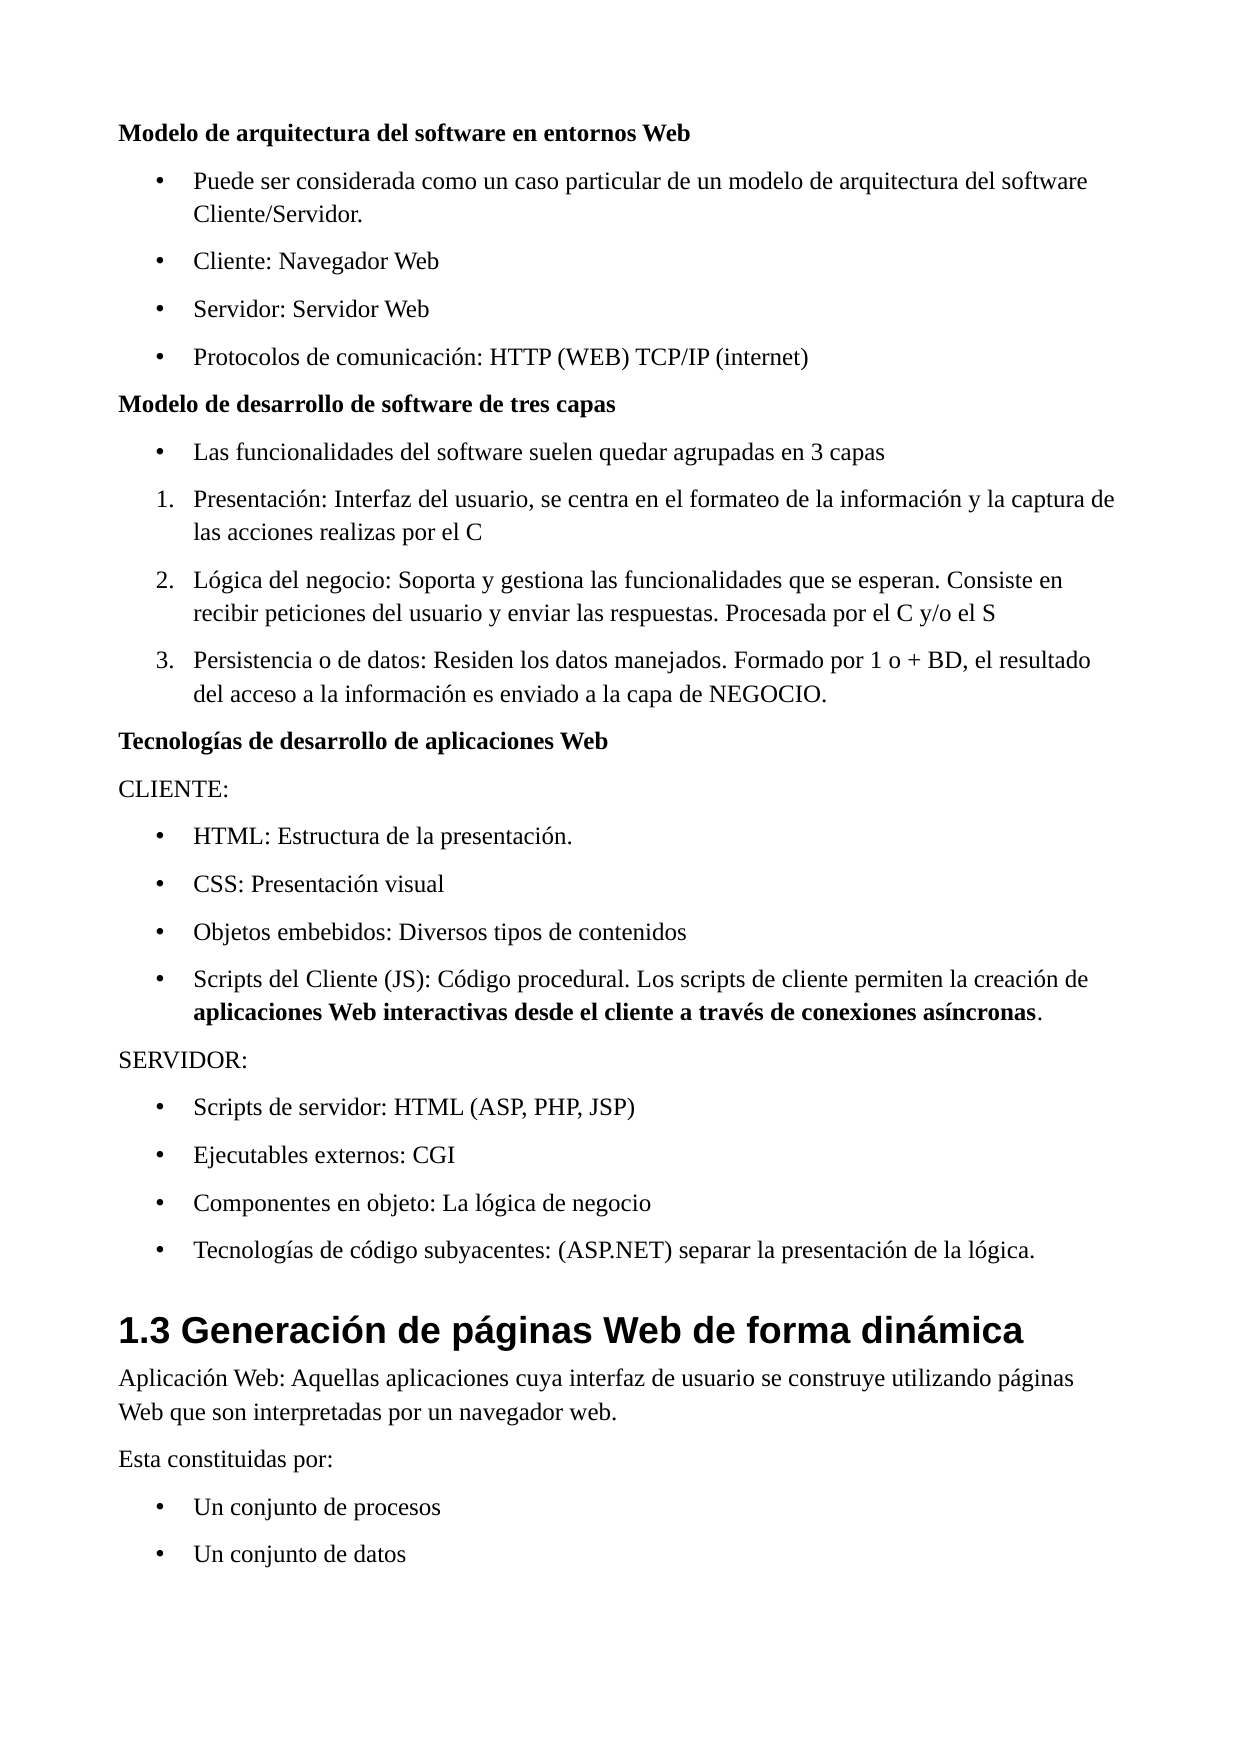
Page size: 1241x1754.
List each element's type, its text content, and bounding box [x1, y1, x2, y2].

subtitle 1.3 Generación de páginas Web de forma dinámica [118, 1308, 1122, 1351]
list HTML: Estructura de la presentación. [156, 821, 1122, 850]
list Cliente: Navegador Web [156, 246, 1122, 275]
text Modelo de desarrollo de software de tres capas [118, 389, 1122, 418]
list Lógica del negocio: Soporta y gestiona las funcionalidades que se esperan. Consiste en recibir peticiones del usuario y enviar las respuestas. Procesada por el C y/o el S [156, 565, 1122, 627]
list Tecnologías de código subyacentes: (ASP.NET) separar la presentación de la lógica. [156, 1235, 1122, 1264]
list Puede ser considerada como un caso particular de un modelo de arquitectura del software Cliente/Servidor. [156, 166, 1122, 227]
text CLIENTE: [118, 774, 1122, 803]
list Componentes en objeto: La lógica de negocio [156, 1188, 1122, 1216]
text Esta constituidas por: [118, 1444, 1122, 1473]
list Scripts de servidor: HTML (ASP, PHP, JSP) [156, 1092, 1122, 1121]
text SERVIDOR: [118, 1045, 1122, 1074]
text Tecnologías de desarrollo de aplicaciones Web [118, 726, 1122, 755]
list Las funcionalidades del software suelen quedar agrupadas en 3 capas [156, 437, 1122, 466]
text Aplicación Web: Aquellas aplicaciones cuya interfaz de usuario se construye utilizando páginas Web que son interpretadas por un navegador web. [118, 1363, 1122, 1425]
list Persistencia o de datos: Residen los datos manejados. Formado por 1 o + BD, el resultado del acceso a la información es enviado a la capa de NEGOCIO. [156, 646, 1122, 707]
list Un conjunto de procesos [156, 1492, 1122, 1521]
list Protocolos de comunicación: HTTP (WEB) TCP/IP (internet) [156, 342, 1122, 370]
list CSS: Presentación visual [156, 869, 1122, 898]
list Presentación: Interfaz del usuario, se centra en el formateo de la información y la captura de las acciones realizas por el C [156, 484, 1122, 546]
list Scripts del Cliente (JS): Código procedural. Los scripts de cliente permiten la creación de aplicaciones Web interactivas desde el cliente a través de conexiones asíncronas. [156, 964, 1122, 1026]
list Objetos embebidos: Diversos tipos de contenidos [156, 917, 1122, 945]
list Servidor: Servidor Web [156, 294, 1122, 323]
list Un conjunto de datos [156, 1539, 1122, 1568]
list Ejecutables externos: CGI [156, 1140, 1122, 1169]
text Modelo de arquitectura del software en entornos Web [118, 118, 1122, 147]
